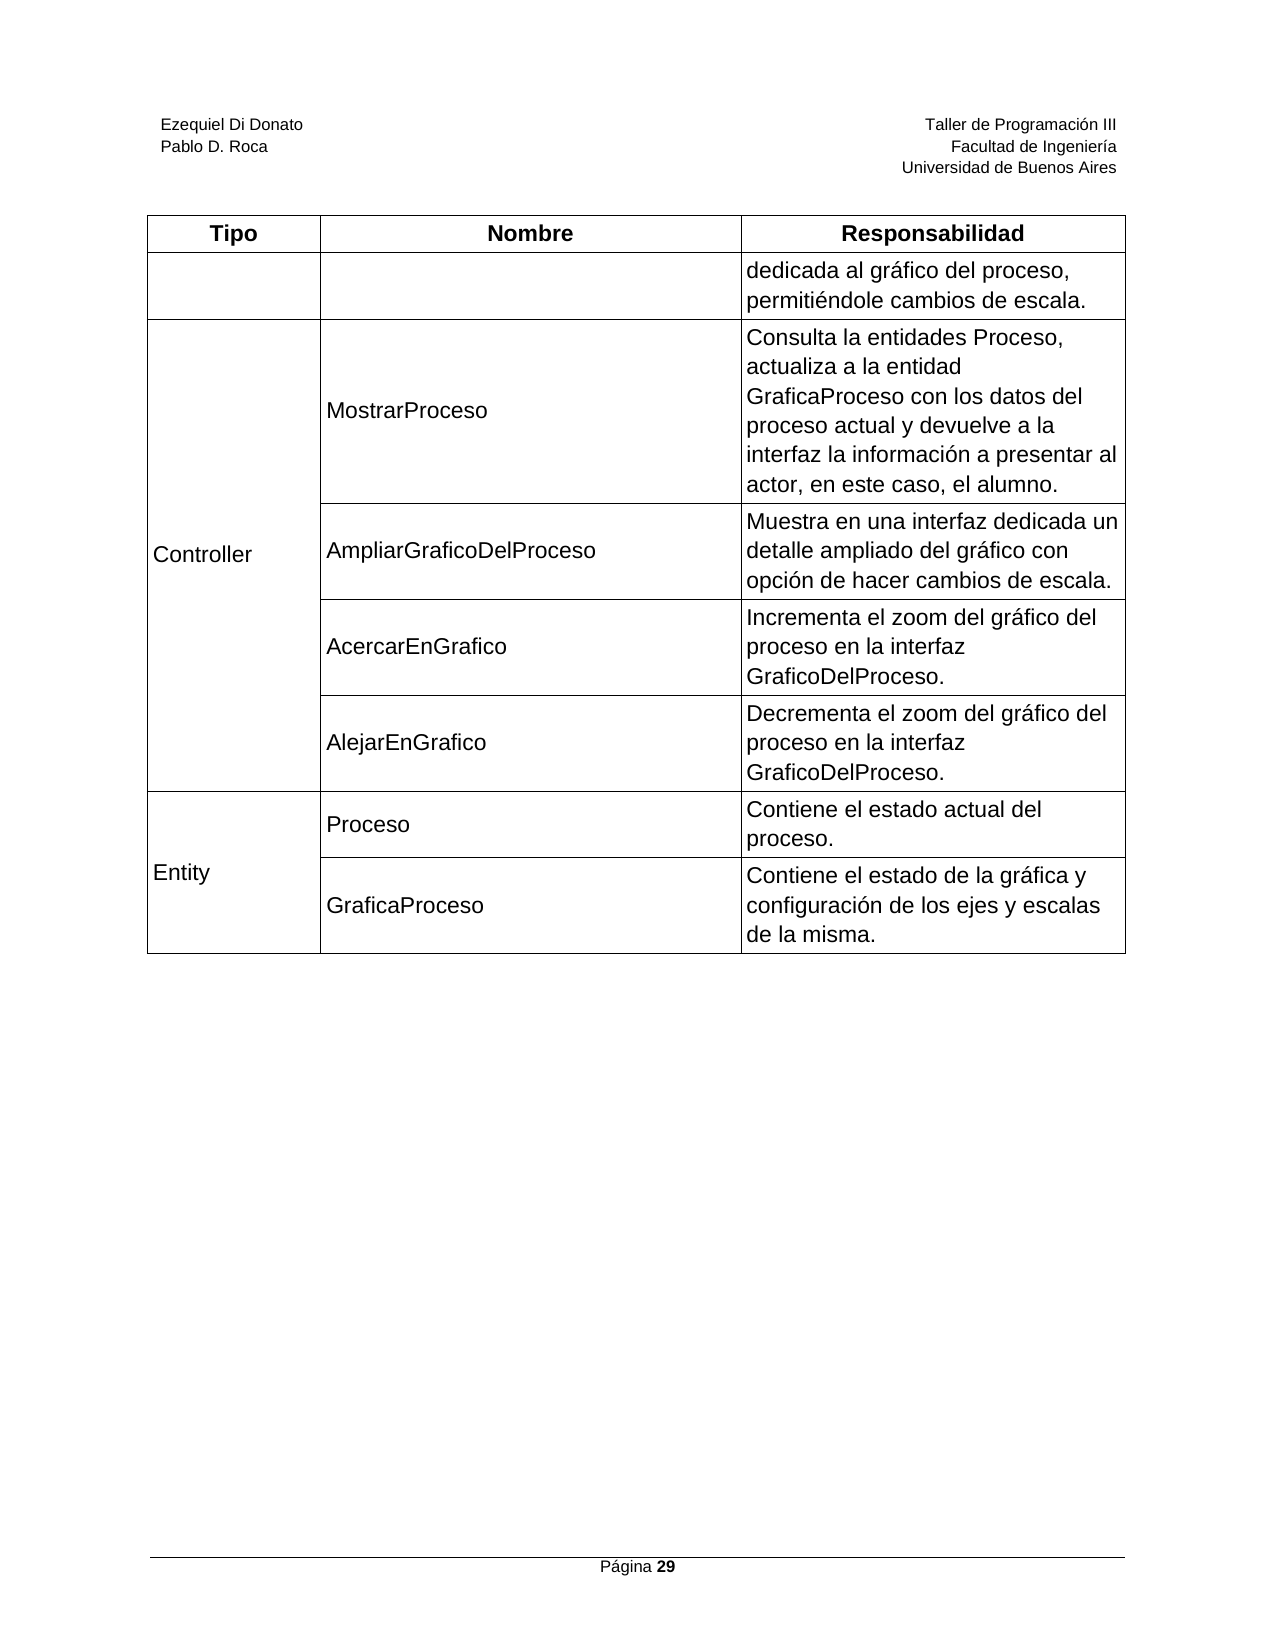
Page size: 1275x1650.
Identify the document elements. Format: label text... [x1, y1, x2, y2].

table_cell Contiene el estado actual del proceso. [742, 792, 1125, 857]
table_cell Proceso [321, 792, 741, 857]
table_cell Muestra en una interfaz dedicada un detalle ampliado del gráfico con opción de hacer cambios de escala. [742, 504, 1125, 599]
table_cell Entity [148, 792, 320, 953]
table_cell dedicada al gráfico del proceso, permitiéndole cambios de escala. [742, 253, 1125, 319]
table_cell [148, 253, 320, 319]
table_header Nombre [321, 216, 741, 252]
table_header Tipo [148, 216, 320, 252]
table_cell AlejarEnGrafico [321, 696, 741, 791]
table_cell AcercarEnGrafico [321, 600, 741, 695]
table_cell AmpliarGraficoDelProceso [321, 504, 741, 599]
table_cell Contiene el estado de la gráfica y configuración de los ejes y escalas de la misma. [742, 858, 1125, 953]
table_cell [321, 253, 741, 319]
table_cell MostrarProceso [321, 320, 741, 503]
table_cell Controller [148, 320, 320, 791]
table_cell GraficaProceso [321, 858, 741, 953]
table_cell Decrementa el zoom del gráfico del proceso en la interfaz GraficoDelProceso. [742, 696, 1125, 791]
table_cell Consulta la entidades Proceso, actualiza a la entidad GraficaProceso con los datos del proceso actual y devuelve a la interfaz la información a presentar al actor, en este caso, el alumno. [742, 320, 1125, 503]
table_cell Incrementa el zoom del gráfico del proceso en la interfaz GraficoDelProceso. [742, 600, 1125, 695]
table_header Responsabilidad [742, 216, 1125, 252]
